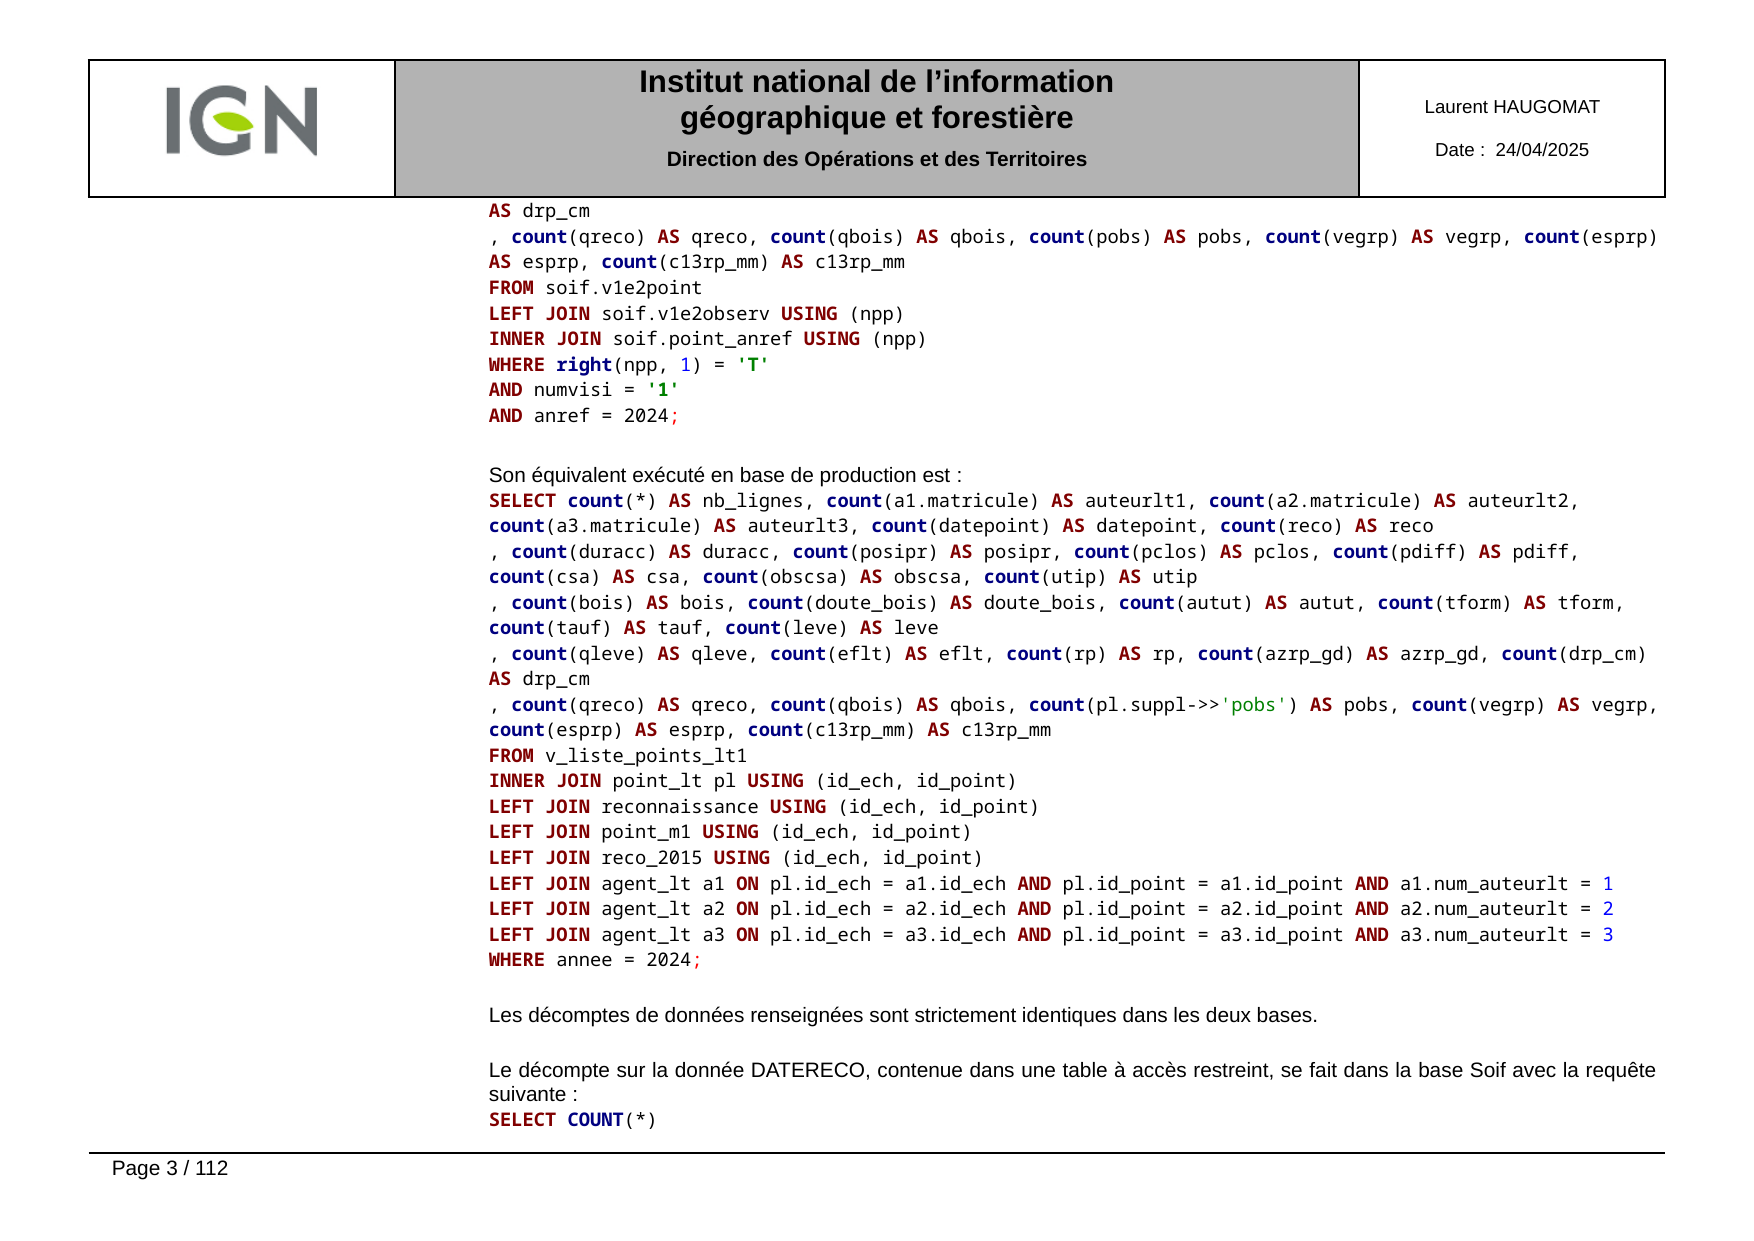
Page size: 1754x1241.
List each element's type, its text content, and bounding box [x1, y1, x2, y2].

picture [141, 62, 343, 180]
table_cell [89, 198, 483, 1137]
table_cell AS drp_cm , count(qreco) AS qreco, count(qbois) AS qbois, count(pobs) AS pobs, count(vegrp) AS vegrp, count(esprp) AS esprp, count(c13rp_mm) AS c13rp_mm FROM soif.v1e2point LEFT JOIN soif.v1e2observ USING (npp) INNER JOIN soif.point_anref USING (npp) WHERE right(npp, 1) = 'T' AND numvisi = '1' AND anref = 2024; Son équivalent exécuté en base de production est : SELECT count(*) AS nb_lignes, count(a1.matricule) AS auteurlt1, count(a2.matricule) AS auteurlt2, count(a3.matricule) AS auteurlt3, count(datepoint) AS datepoint, count(reco) AS reco , count(duracc) AS duracc, count(posipr) AS posipr, count(pclos) AS pclos, count(pdiff) AS pdiff, count(csa) AS csa, count(obscsa) AS obscsa, count(utip) AS utip , count(bois) AS bois, count(doute_bois) AS doute_bois, count(autut) AS autut, count(tform) AS tform, count(tauf) AS tauf, count(leve) AS leve , count(qleve) AS qleve, count(eflt) AS eflt, count(rp) AS rp, count(azrp_gd) AS azrp_gd, count(drp_cm) AS drp_cm , count(qreco) AS qreco, count(qbois) AS qbois, count(pl.suppl->>'pobs') AS pobs, count(vegrp) AS vegrp, count(esprp) AS esprp, count(c13rp_mm) AS c13rp_mm FROM v_liste_points_lt1 INNER JOIN point_lt pl USING (id_ech, id_point) LEFT JOIN reconnaissance USING (id_ech, id_point) LEFT JOIN point_m1 USING (id_ech, id_point) LEFT JOIN reco_2015 USING (id_ech, id_point) LEFT JOIN agent_lt a1 ON pl.id_ech = a1.id_ech AND pl.id_point = a1.id_point AND a1.num_auteurlt = 1 LEFT JOIN agent_lt a2 ON pl.id_ech = a2.id_ech AND pl.id_point = a2.id_point AND a2.num_auteurlt = 2 LEFT JOIN agent_lt a3 ON pl.id_ech = a3.id_ech AND pl.id_point = a3.id_point AND a3.num_auteurlt = 3 WHERE annee = 2024; Les décomptes de données renseignées sont strictement identiques dans les deux bases. Le décompte sur la donnée DATERECO, contenue dans une table à accès restreint, se fait dans la base Soif avec la requête suivante : SELECT COUNT(*) [483, 198, 1665, 1137]
